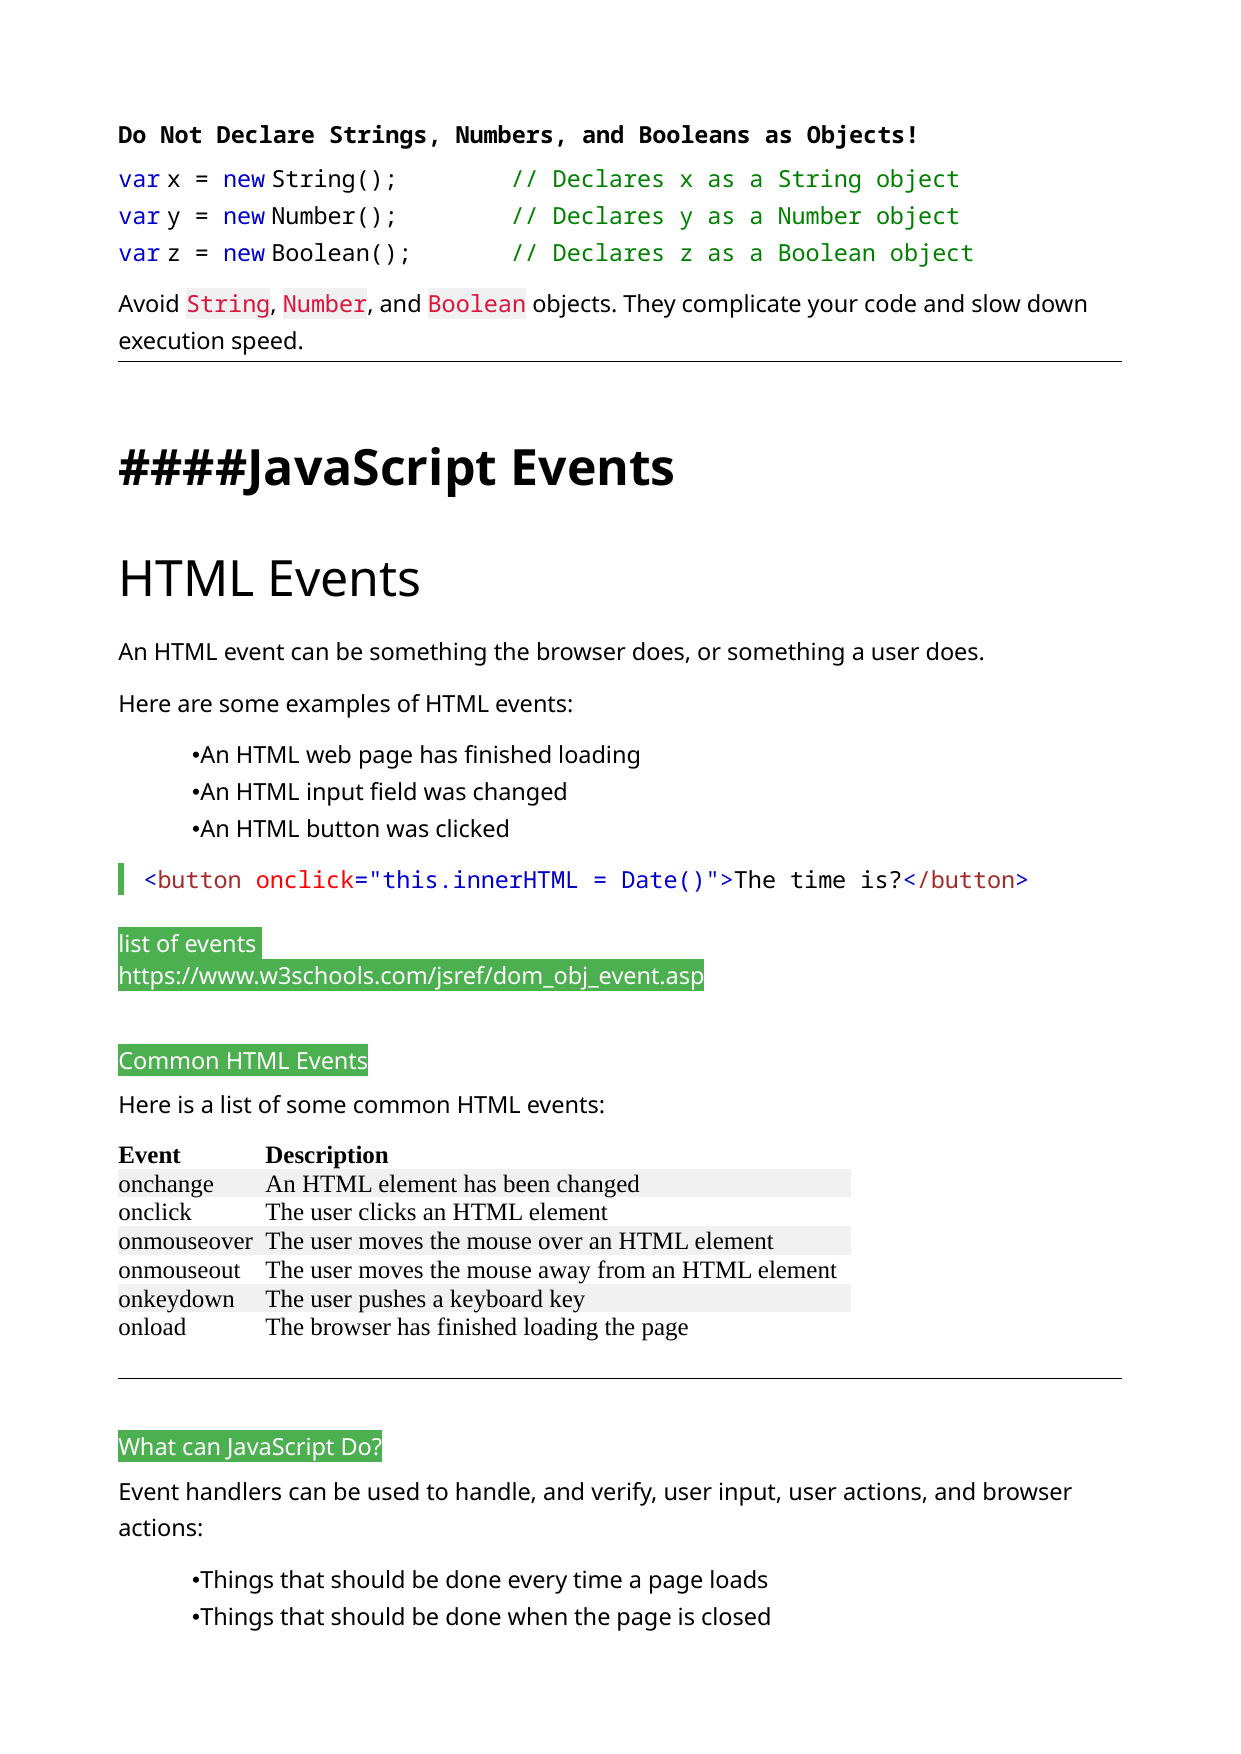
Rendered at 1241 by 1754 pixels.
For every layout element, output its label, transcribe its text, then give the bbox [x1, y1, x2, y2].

text An HTML event can be something the browser does, or something a user does. [118, 636, 1122, 668]
table_cell The user pushes a keyboard key [265, 1284, 851, 1312]
list Things that should be done every time a page loads [118, 1563, 1122, 1595]
table_cell The user moves the mouse over an HTML element [265, 1226, 851, 1255]
table_cell An HTML element has been changed [265, 1169, 851, 1197]
text Here are some examples of HTML events: [118, 687, 1122, 719]
table_header Event [118, 1140, 265, 1169]
text https://www.w3schools.com/jsref/dom_obj_event.asp [118, 959, 1122, 991]
subtitle Do Not Declare Strings, Numbers, and Booleans as Objects! [118, 118, 1122, 150]
text <button onclick="this.innerHTML = Date()">The time is?</button> [124, 863, 1122, 895]
table_header Description [265, 1140, 851, 1169]
table_cell The user clicks an HTML element [265, 1198, 851, 1226]
table_cell onclick [118, 1198, 265, 1226]
list An HTML input field was changed [118, 775, 1122, 807]
table_cell The user moves the mouse away from an HTML element [265, 1255, 851, 1284]
list Things that should be done when the page is closed [118, 1600, 1122, 1632]
text var x = new String(); // Declares x as a String object var y = new Number(); // Declares y as a Number object var z = new Boolean(); // Declares z as a Boolean object [118, 163, 1122, 268]
text list of events [118, 927, 1122, 959]
list An HTML web page has finished loading [118, 738, 1122, 770]
table_cell onchange [118, 1169, 265, 1197]
text Here is a list of some common HTML events: [118, 1088, 1122, 1121]
table_cell onmouseover [118, 1226, 265, 1255]
table_cell The browser has finished loading the page [265, 1313, 851, 1341]
text Avoid String, Number, and Boolean objects. They complicate your code and slow down execution speed. [118, 287, 1122, 361]
subtitle Common HTML Events [118, 1044, 1122, 1076]
subtitle What can JavaScript Do? [118, 1430, 1122, 1462]
table_cell onkeydown [118, 1284, 265, 1312]
table_cell onload [118, 1313, 265, 1341]
list An HTML button was clicked [118, 812, 1122, 844]
text Event handlers can be used to handle, and verify, user input, user actions, and browser actions: [118, 1475, 1122, 1544]
text ####JavaScript Events HTML Events [118, 431, 1122, 611]
table_cell onmouseout [118, 1255, 265, 1284]
